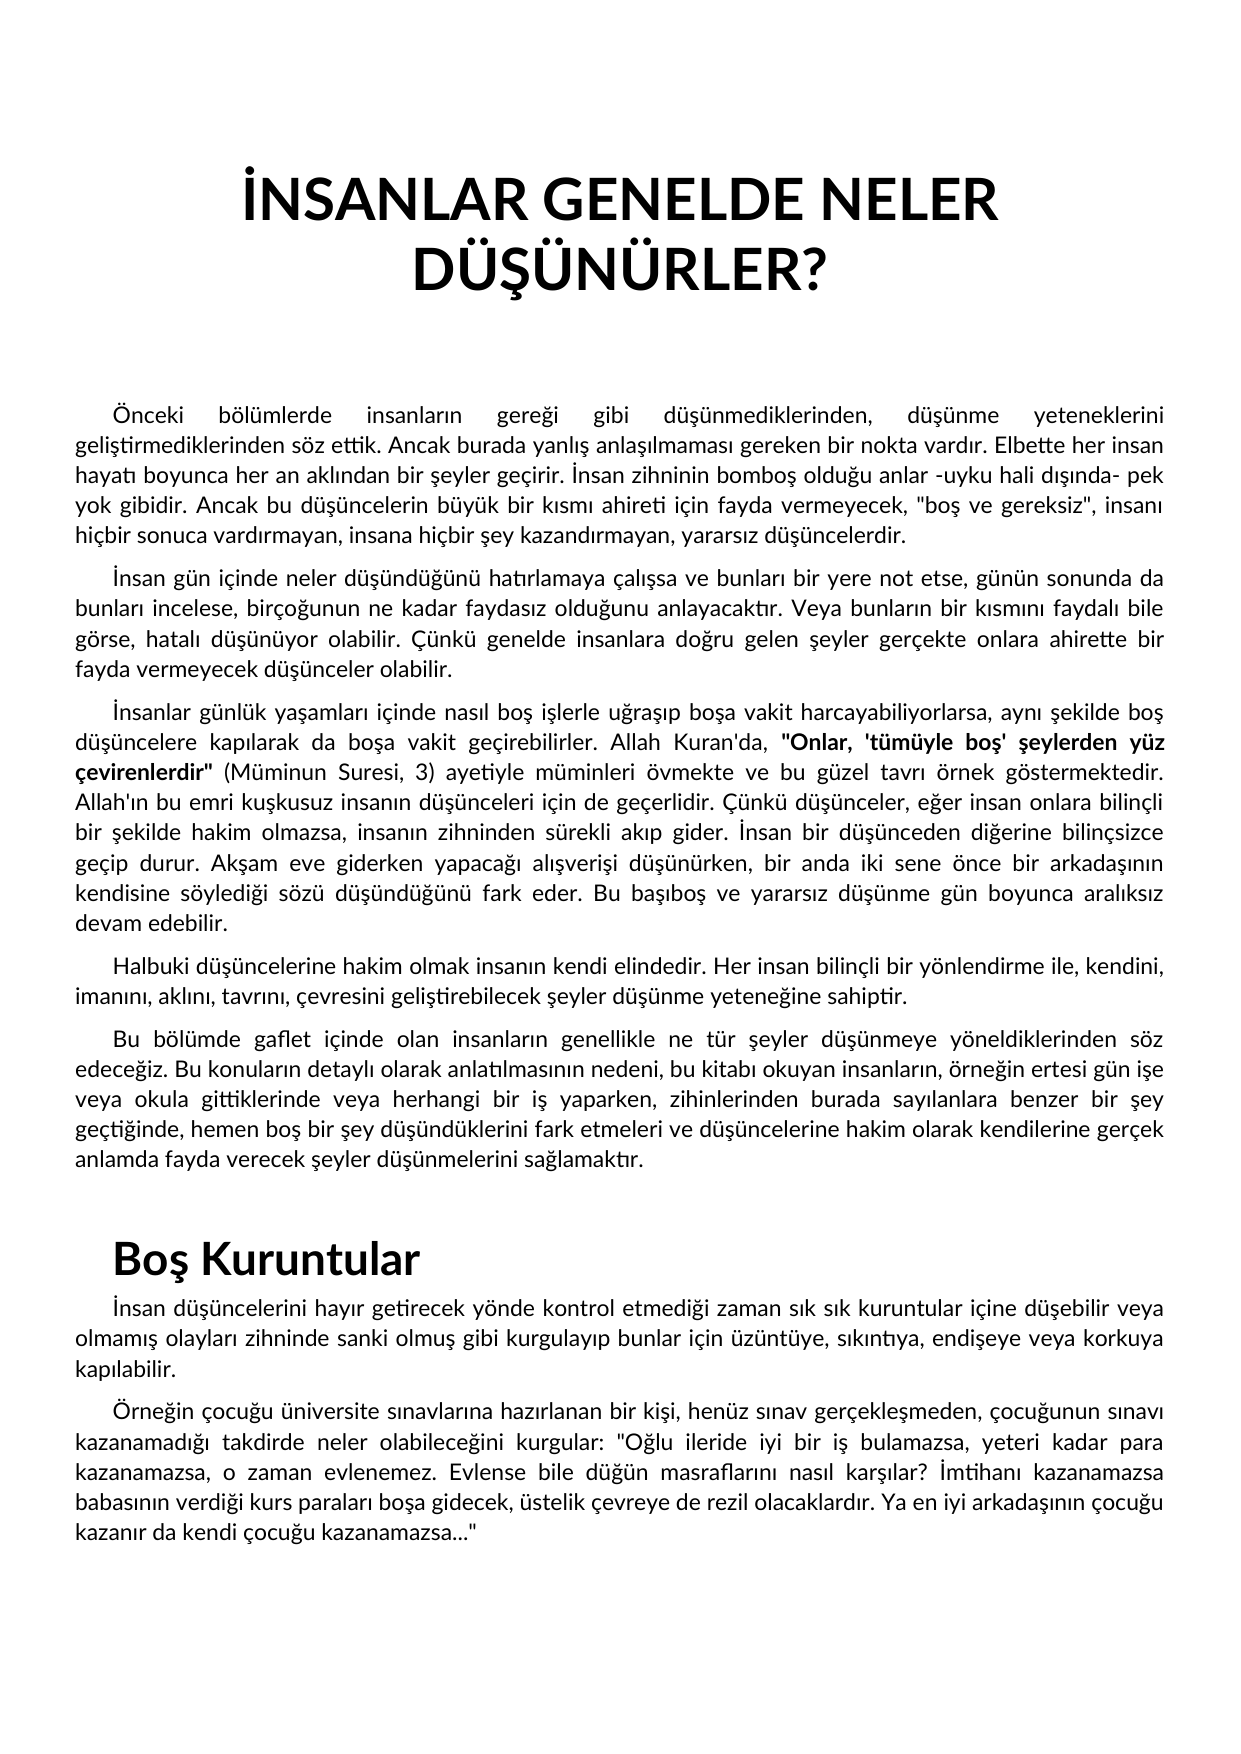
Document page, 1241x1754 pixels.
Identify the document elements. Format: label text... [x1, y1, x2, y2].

text İnsan düşüncelerini hayır getirecek yönde kontrol etmediği zaman sık sık kuruntular içine düşebilir veya olmamış olayları zihninde sanki olmuş gibi kurgulayıp bunlar için üzüntüye, sıkıntıya, endişeye veya korkuya kapılabilir. [75, 1294, 1165, 1382]
text Önceki bölümlerde insanların gereği gibi düşünmediklerinden, düşünme yeteneklerini geliştirmediklerinden söz ettik. Ancak burada yanlış anlaşılmaması gereken bir nokta vardır. Elbette her insan hayatı boyunca her an aklından bir şeyler geçirir. İnsan zihninin bomboş olduğu anlar -uyku hali dışında- pek yok gibidir. Ancak bu düşüncelerin büyük bir kısmı ahireti için fayda vermeyecek, "boş ve gereksiz", insanı hiçbir sonuca vardırmayan, insana hiçbir şey kazandırmayan, yararsız düşüncelerdir. [75, 400, 1165, 549]
subtitle İNSANLAR GENELDE NELER DÜŞÜNÜRLER? [75, 162, 1165, 302]
text İnsan gün içinde neler düşündüğünü hatırlamaya çalışsa ve bunları bir yere not etse, günün sonunda da bunları incelese, birçoğunun ne kadar faydasız olduğunu anlayacaktır. Veya bunların bir kısmını faydalı bile görse, hatalı düşünüyor olabilir. Çünkü genelde insanlara doğru gelen şeyler gerçekte onlara ahirette bir fayda vermeyecek düşünceler olabilir. [75, 564, 1165, 682]
subtitle Boş Kuruntular [112, 1231, 1165, 1286]
text Bu bölümde gaflet içinde olan insanların genellikle ne tür şeyler düşünmeye yöneldiklerinden söz edeceğiz. Bu konuların detaylı olarak anlatılmasının nedeni, bu kitabı okuyan insanların, örneğin ertesi gün işe veya okula gittiklerinde veya herhangi bir iş yaparken, zihinlerinden burada sayılanlara benzer bir şey geçtiğinde, hemen boş bir şey düşündüklerini fark etmeleri ve düşüncelerine hakim olarak kendilerine gerçek anlamda fayda verecek şeyler düşünmelerini sağlamaktır. [75, 1024, 1165, 1173]
text Örneğin çocuğu üniversite sınavlarına hazırlanan bir kişi, henüz sınav gerçekleşmeden, çocuğunun sınavı kazanamadığı takdirde neler olabileceğini kurgular: "Oğlu ileride iyi bir iş bulamazsa, yeteri kadar para kazanamazsa, o zaman evlenemez. Evlense bile düğün masraflarını nasıl karşılar? İmtihanı kazanamazsa babasının verdiği kurs paraları boşa gidecek, üstelik çevreye de rezil olacaklardır. Ya en iyi arkadaşının çocuğu kazanır da kendi çocuğu kazanamazsa..." [75, 1397, 1165, 1545]
text İnsanlar günlük yaşamları içinde nasıl boş işlerle uğraşıp boşa vakit harcayabiliyorlarsa, aynı şekilde boş düşüncelere kapılarak da boşa vakit geçirebilirler. Allah Kuran'da, "Onlar, 'tümüyle boş' şeylerden yüz çevirenlerdir" (Müminun Suresi, 3) ayetiyle müminleri övmekte ve bu güzel tavrı örnek göstermektedir. Allah'ın bu emri kuşkusuz insanın düşünceleri için de geçerlidir. Çünkü düşünceler, eğer insan onlara bilinçli bir şekilde hakim olmazsa, insanın zihninden sürekli akıp gider. İnsan bir düşünceden diğerine bilinçsizce geçip durur. Akşam eve giderken yapacağı alışverişi düşünürken, bir anda iki sene önce bir arkadaşının kendisine söylediği sözü düşündüğünü fark eder. Bu başıboş ve yararsız düşünme gün boyunca aralıksız devam edebilir. [75, 697, 1165, 936]
text Halbuki düşüncelerine hakim olmak insanın kendi elindedir. Her insan bilinçli bir yönlendirme ile, kendini, imanını, aklını, tavrını, çevresini geliştirebilecek şeyler düşünme yeteneğine sahiptir. [75, 951, 1165, 1009]
